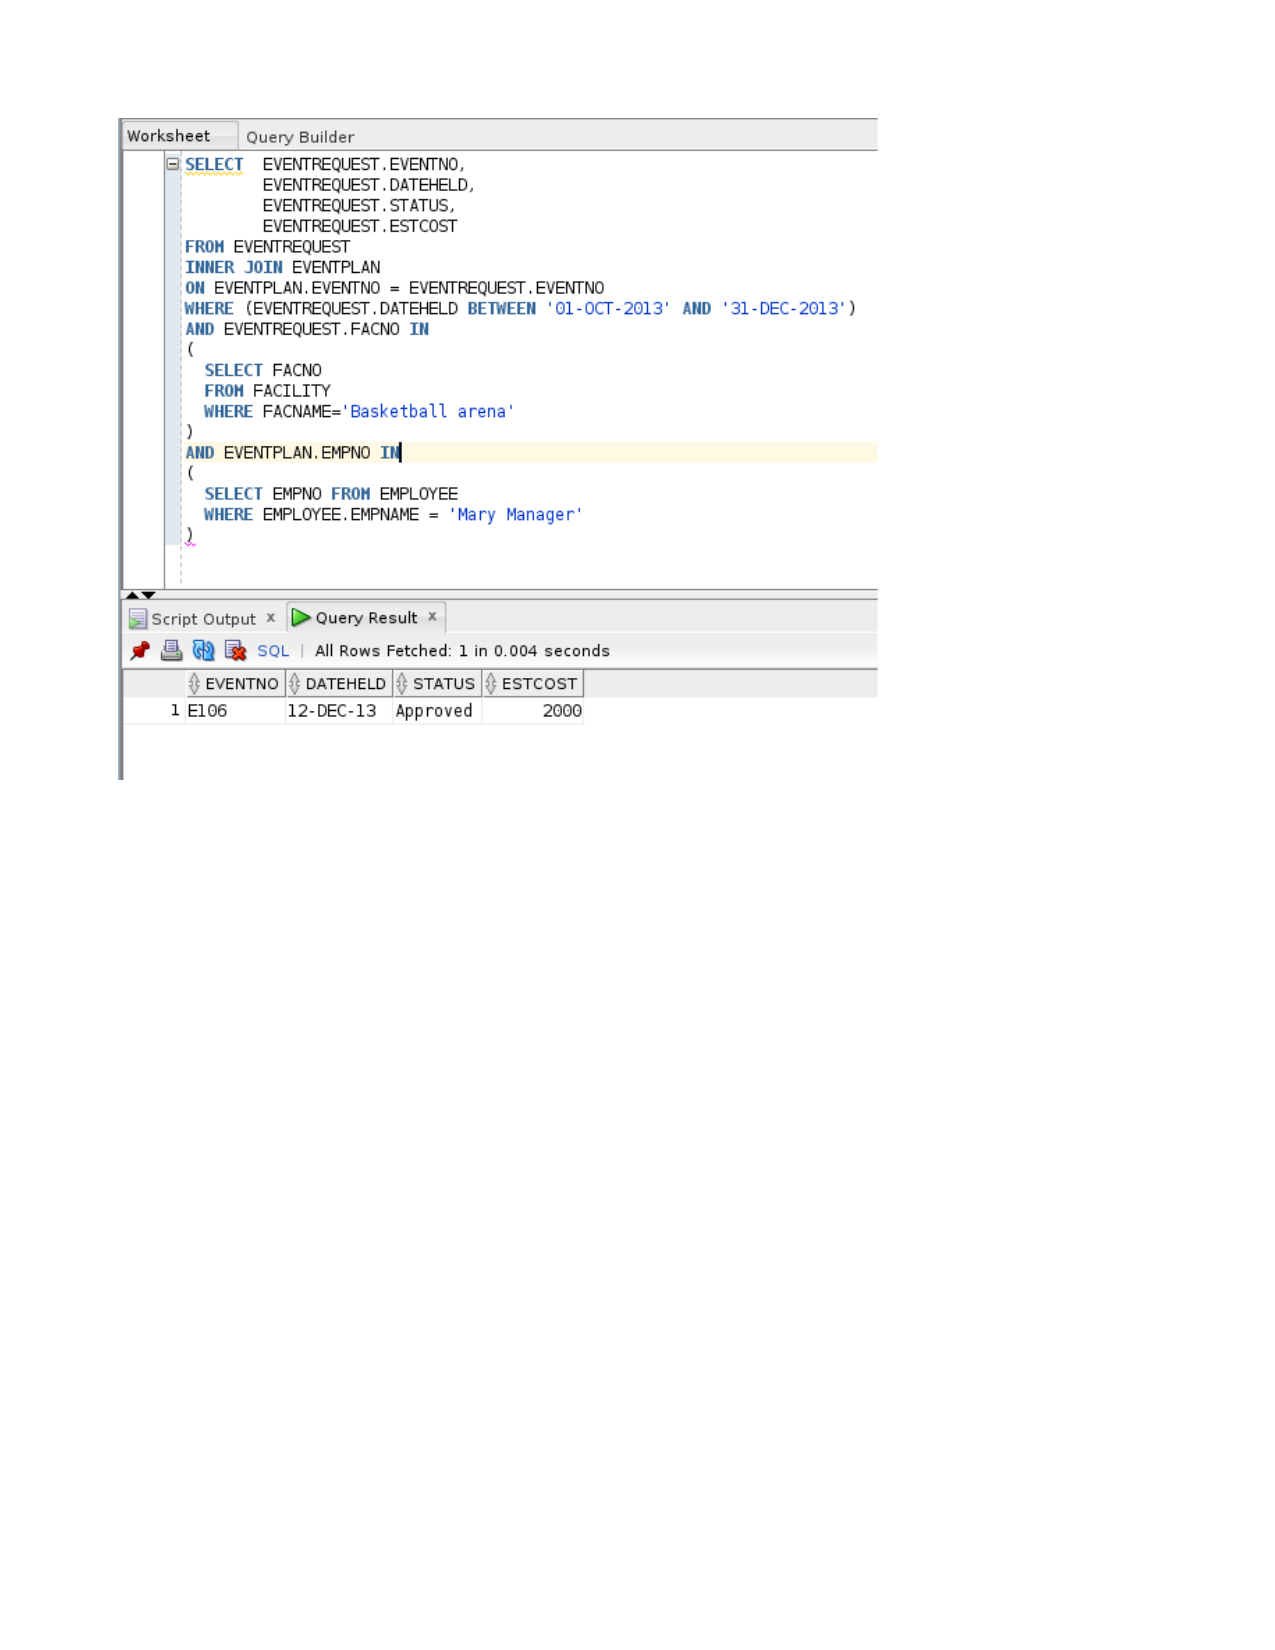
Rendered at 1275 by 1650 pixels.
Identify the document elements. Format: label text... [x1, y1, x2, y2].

picture [118, 118, 878, 780]
text Snapshot for the Problem [118, 118, 1157, 1390]
